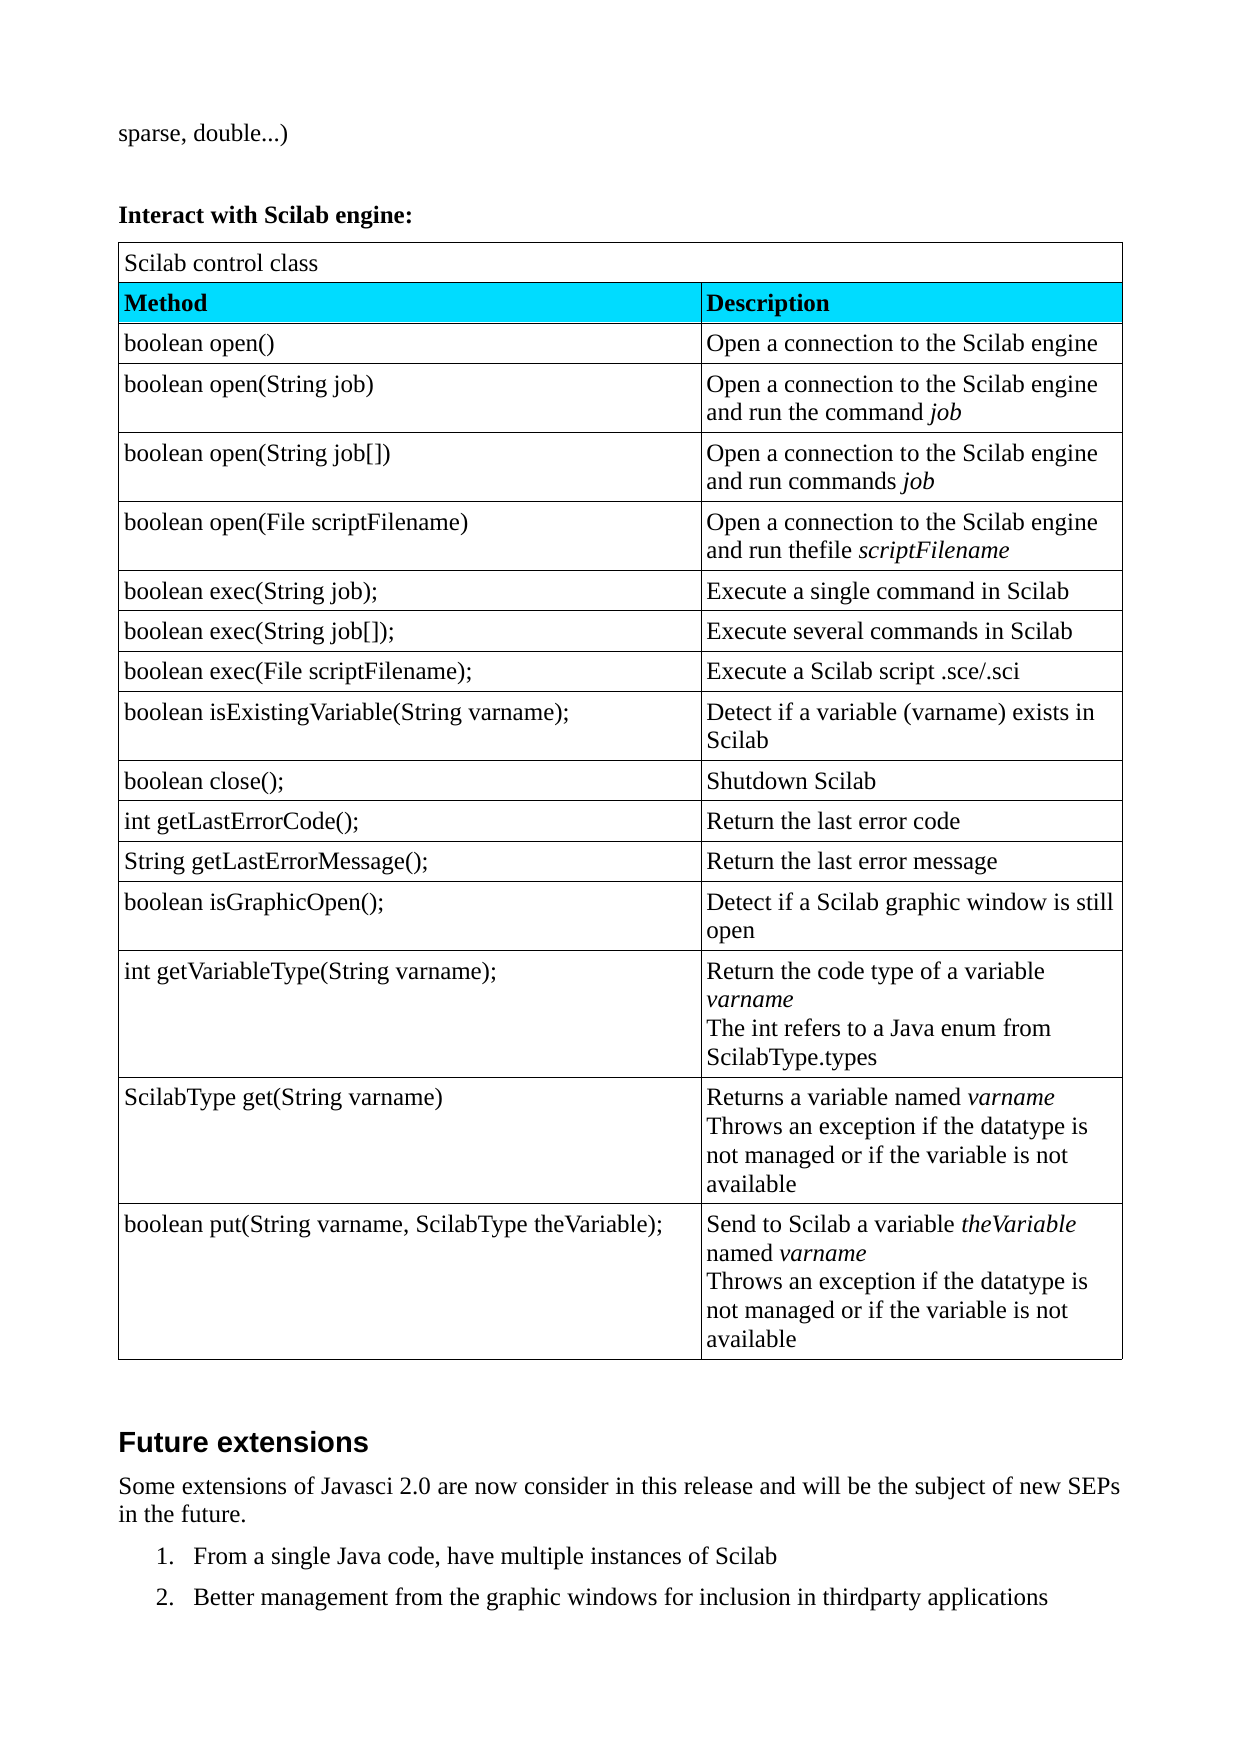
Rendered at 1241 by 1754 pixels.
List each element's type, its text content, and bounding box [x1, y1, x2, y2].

text Interact with Scilab engine: [118, 201, 1122, 229]
table_cell Description [702, 283, 1122, 322]
list From a single Java code, have multiple instances of Scilab [156, 1541, 1122, 1569]
table_cell boolean close(); [119, 761, 701, 800]
table_cell Return the last error code [702, 801, 1122, 841]
table_cell Detect if a variable (varname) exists in Scilab [702, 692, 1122, 760]
table_header Scilab control class [119, 243, 1122, 282]
text Some extensions of Javasci 2.0 are now consider in this release and will be the subject of new SEPs in the future. [118, 1471, 1122, 1528]
subtitle Future extensions [118, 1425, 1122, 1458]
table_cell Execute several commands in Scilab [702, 611, 1122, 651]
table_cell Shutdown Scilab [702, 761, 1122, 800]
table_cell boolean open() [119, 324, 701, 363]
table_cell Execute a Scilab script .sce/.sci [702, 652, 1122, 691]
table_cell boolean exec(String job); [119, 571, 701, 610]
table_cell Method [119, 283, 701, 322]
table_cell Open a connection to the Scilab engine and run commands job [702, 433, 1122, 501]
table_cell boolean open(String job[]) [119, 433, 701, 501]
table_cell boolean isGraphicOpen(); [119, 882, 701, 950]
table_cell Returns a variable named varname Throws an exception if the datatype is not managed or if the variable is not available [702, 1078, 1122, 1203]
table_cell Open a connection to the Scilab engine [702, 324, 1122, 363]
table_cell boolean isExistingVariable(String varname); [119, 692, 701, 760]
table_cell Open a connection to the Scilab engine and run the command job [702, 364, 1122, 432]
table_cell int getVariableType(String varname); [119, 951, 701, 1077]
table_cell Return the code type of a variable varname The int refers to a Java enum from ScilabType.types [702, 951, 1122, 1077]
table_cell Return the last error message [702, 842, 1122, 881]
table_cell boolean put(String varname, ScilabType theVariable); [119, 1204, 701, 1358]
table_cell ScilabType get(String varname) [119, 1078, 701, 1203]
table_cell Detect if a Scilab graphic window is still open [702, 882, 1122, 950]
table_cell String getLastErrorMessage(); [119, 842, 701, 881]
table_cell boolean open(File scriptFilename) [119, 502, 701, 570]
table_cell Send to Scilab a variable theVariable named varname Throws an exception if the datatype is not managed or if the variable is not available [702, 1204, 1122, 1358]
table_cell boolean exec(String job[]); [119, 611, 701, 651]
table_cell boolean open(String job) [119, 364, 701, 432]
table_cell int getLastErrorCode(); [119, 801, 701, 841]
text sparse, double...) [118, 118, 1122, 147]
table_cell boolean exec(File scriptFilename); [119, 652, 701, 691]
list Better management from the graphic windows for inclusion in thirdparty applications [156, 1582, 1122, 1611]
table_cell Open a connection to the Scilab engine and run thefile scriptFilename [702, 502, 1122, 570]
table_cell Execute a single command in Scilab [702, 571, 1122, 610]
